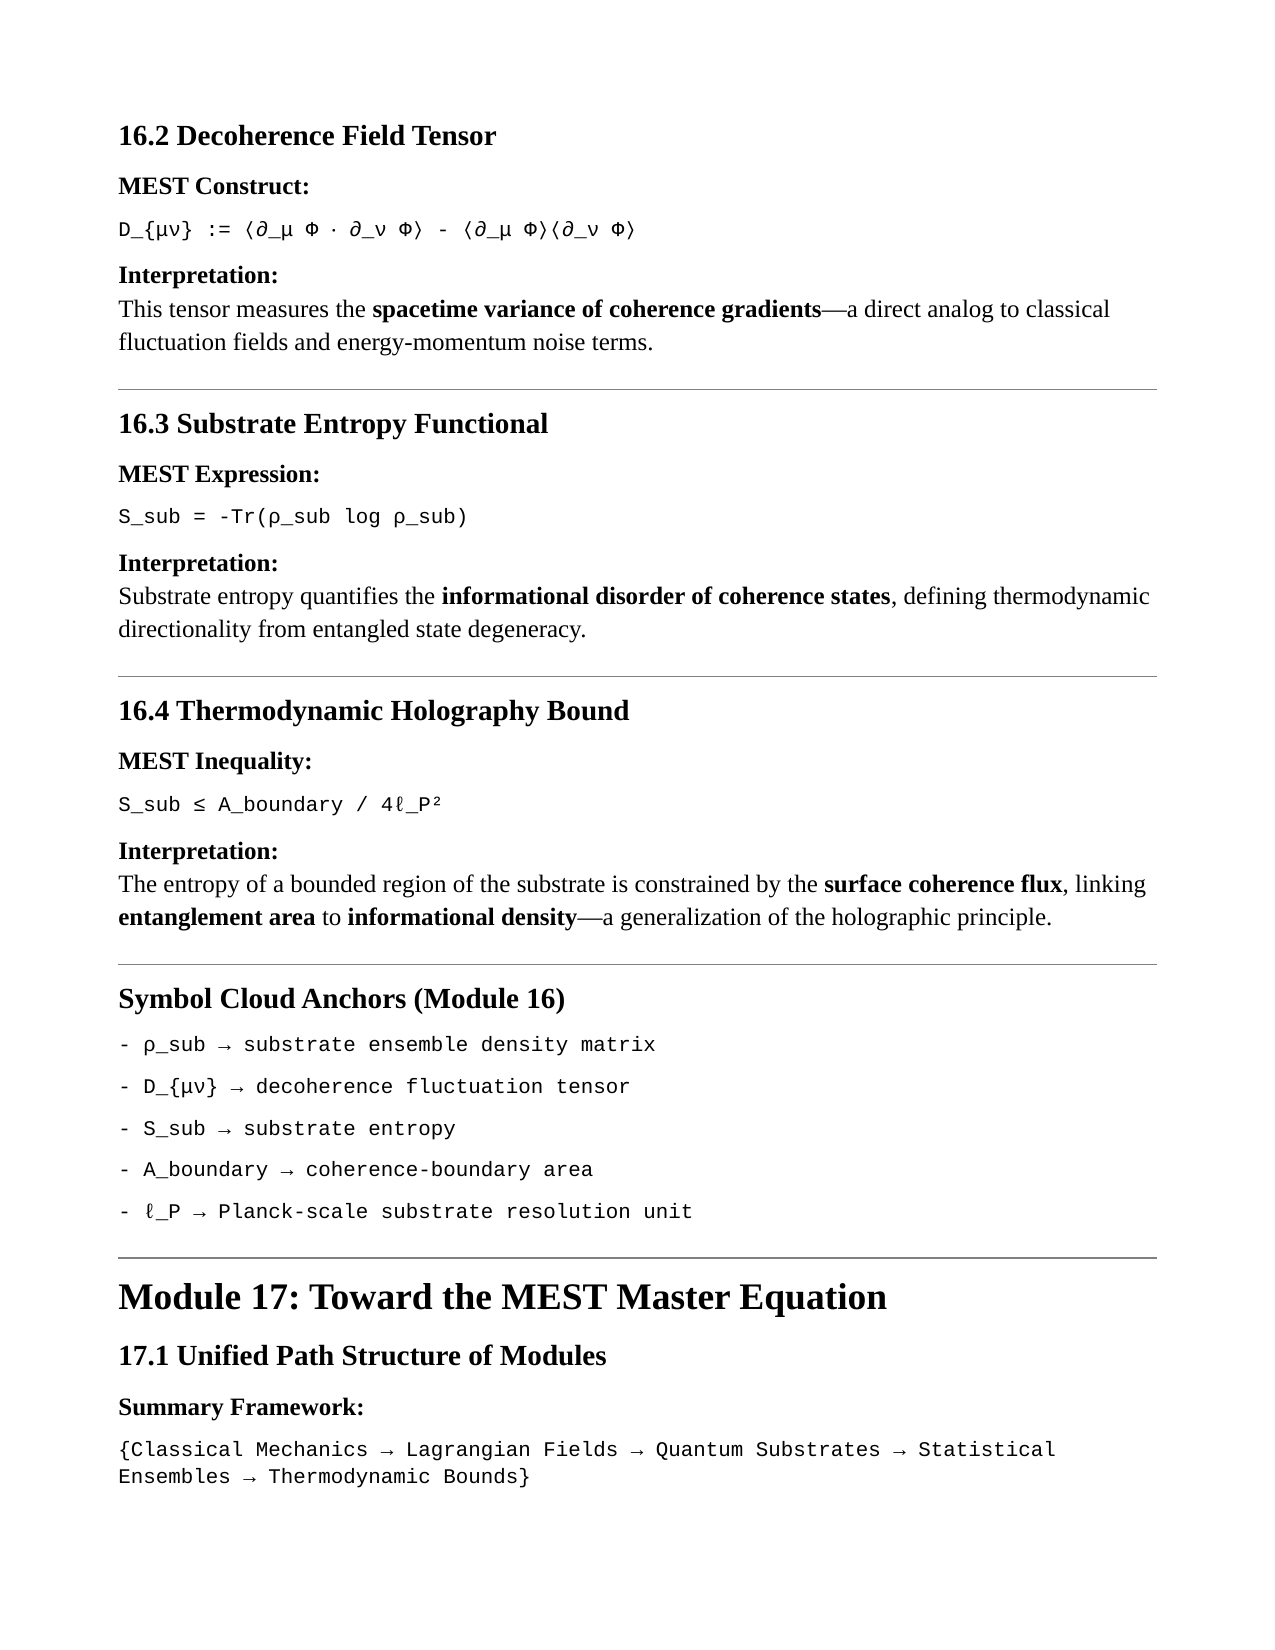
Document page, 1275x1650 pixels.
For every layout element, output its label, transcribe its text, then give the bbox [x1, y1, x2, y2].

text Interpretation: This tensor measures the spacetime variance of coherence gradients—a direct analog to classical fluctuation fields and energy-momentum noise terms. [118, 261, 1157, 355]
text Interpretation: Substrate entropy quantifies the informational disorder of coherence states, defining thermodynamic directionality from entangled state degeneracy. [118, 548, 1157, 643]
text Summary Framework: [118, 1392, 1157, 1420]
text MEST Expression: [118, 459, 1157, 488]
subtitle 17.1 Unified Path Structure of Modules [118, 1338, 1157, 1372]
subtitle 16.3 Substrate Entropy Functional [118, 406, 1157, 439]
text - A_boundary → coherence-boundary area [118, 1159, 1157, 1183]
text D_{μν} := ⟨∂_μ Φ ⋅ ∂_ν Φ⟩ - ⟨∂_μ Φ⟩⟨∂_ν Φ⟩ [118, 219, 1157, 242]
subtitle Symbol Cloud Anchors (Module 16) [118, 981, 1157, 1014]
text - D_{μν} → decoherence fluctuation tensor [118, 1076, 1157, 1099]
text S_sub ≤ A_boundary / 4ℓ_P² [118, 794, 1157, 818]
text MEST Inequality: [118, 746, 1157, 775]
subtitle 16.2 Decoherence Field Tensor [118, 118, 1157, 152]
text Interpretation: The entropy of a bounded region of the substrate is constrained by the surface coherence flux, linking entanglement area to informational density—a generalization of the holographic principle. [118, 836, 1157, 931]
text - S_sub → substrate entropy [118, 1118, 1157, 1141]
text S_sub = -Tr(ρ_sub log ρ_sub) [118, 506, 1157, 530]
text - ℓ_P → Planck-scale substrate resolution unit [118, 1201, 1157, 1225]
subtitle 16.4 Thermodynamic Holography Bound [118, 693, 1157, 727]
text MEST Construct: [118, 171, 1157, 200]
subtitle Module 17: Toward the MEST Master Equation [118, 1274, 1157, 1317]
text {Classical Mechanics → Lagrangian Fields → Quantum Substrates → Statistical Ensembles → Thermodynamic Bounds} [118, 1439, 1157, 1490]
text - ρ_sub → substrate ensemble density matrix [118, 1034, 1157, 1058]
